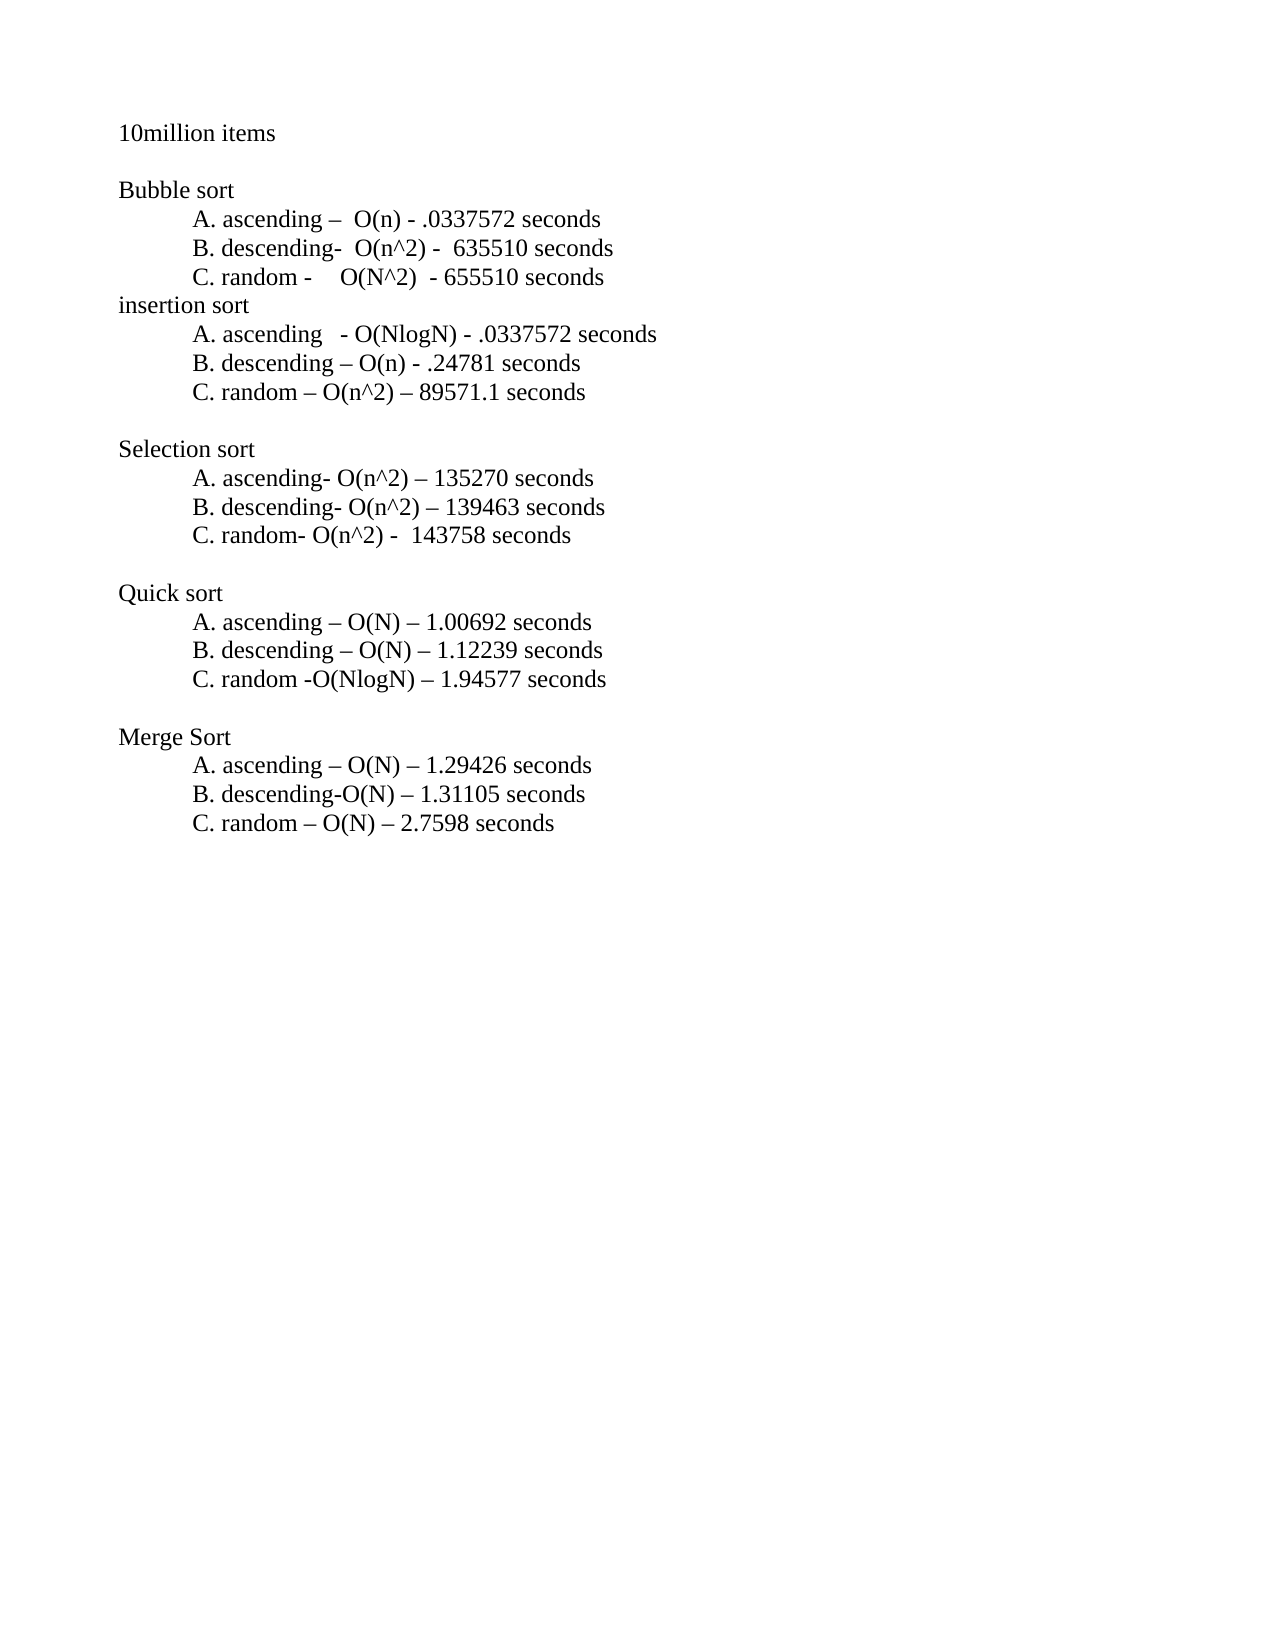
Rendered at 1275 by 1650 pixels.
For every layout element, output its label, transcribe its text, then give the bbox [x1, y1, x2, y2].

text A. ascending - O(NlogN) - .0337572 seconds [118, 319, 1157, 348]
text Quick sort [118, 578, 1157, 607]
text insertion sort [118, 291, 1157, 319]
text A. ascending- O(n^2) – 135270 seconds [118, 463, 1157, 492]
text Merge Sort [118, 722, 1157, 751]
text Selection sort [118, 434, 1157, 463]
text C. random – O(n^2) – 89571.1 seconds [118, 377, 1157, 406]
text B. descending – O(N) – 1.12239 seconds [118, 636, 1157, 664]
text B. descending-O(N) – 1.31105 seconds [118, 779, 1157, 808]
text B. descending- O(n^2) - 635510 seconds [118, 233, 1157, 262]
text C. random -O(NlogN) – 1.94577 seconds [118, 664, 1157, 693]
text C. random – O(N) – 2.7598 seconds [118, 808, 1157, 837]
text C. random - O(N^2) - 655510 seconds [118, 262, 1157, 291]
text B. descending- O(n^2) – 139463 seconds [118, 492, 1157, 521]
text Bubble sort [118, 176, 1157, 204]
text B. descending – O(n) - .24781 seconds [118, 348, 1157, 377]
text A. ascending – O(N) – 1.29426 seconds [118, 751, 1157, 779]
text C. random- O(n^2) - 143758 seconds [118, 521, 1157, 549]
text A. ascending – O(n) - .0337572 seconds [118, 204, 1157, 233]
text 10million items [118, 118, 1157, 147]
text A. ascending – O(N) – 1.00692 seconds [118, 607, 1157, 636]
